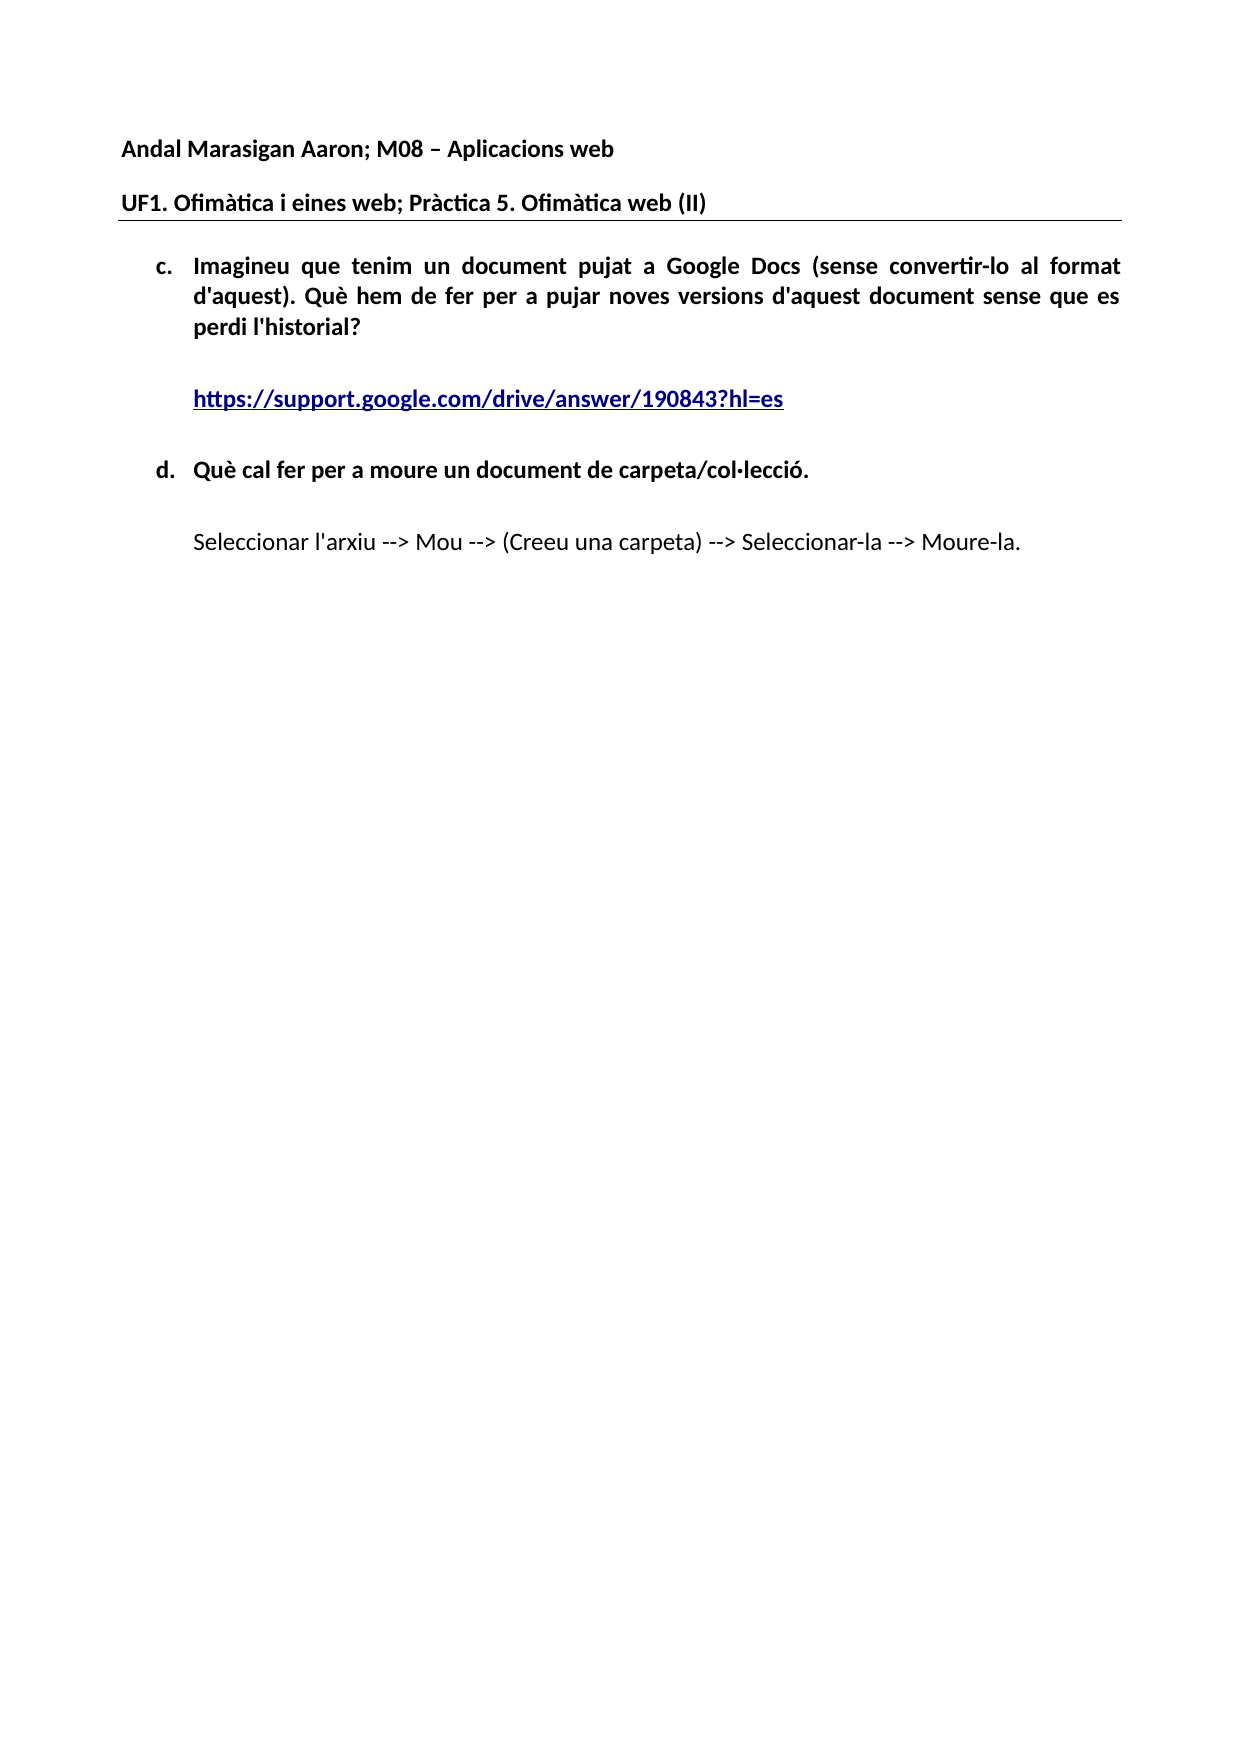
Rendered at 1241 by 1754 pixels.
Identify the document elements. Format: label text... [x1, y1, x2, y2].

list Seleccionar l'arxiu --> Mou --> (Creeu una carpeta) --> Seleccionar-la --> Moure-la. [156, 526, 1122, 557]
list Imagineu que tenim un document pujat a Google Docs (sense convertir-lo al format d'aquest). Què hem de fer per a pujar noves versions d'aquest document sense que es perdi l'historial? [156, 250, 1122, 341]
list Què cal fer per a moure un document de carpeta/col·lecció. [156, 454, 1122, 485]
list https://support.google.com/drive/answer/190843?hl=es [156, 383, 1122, 413]
